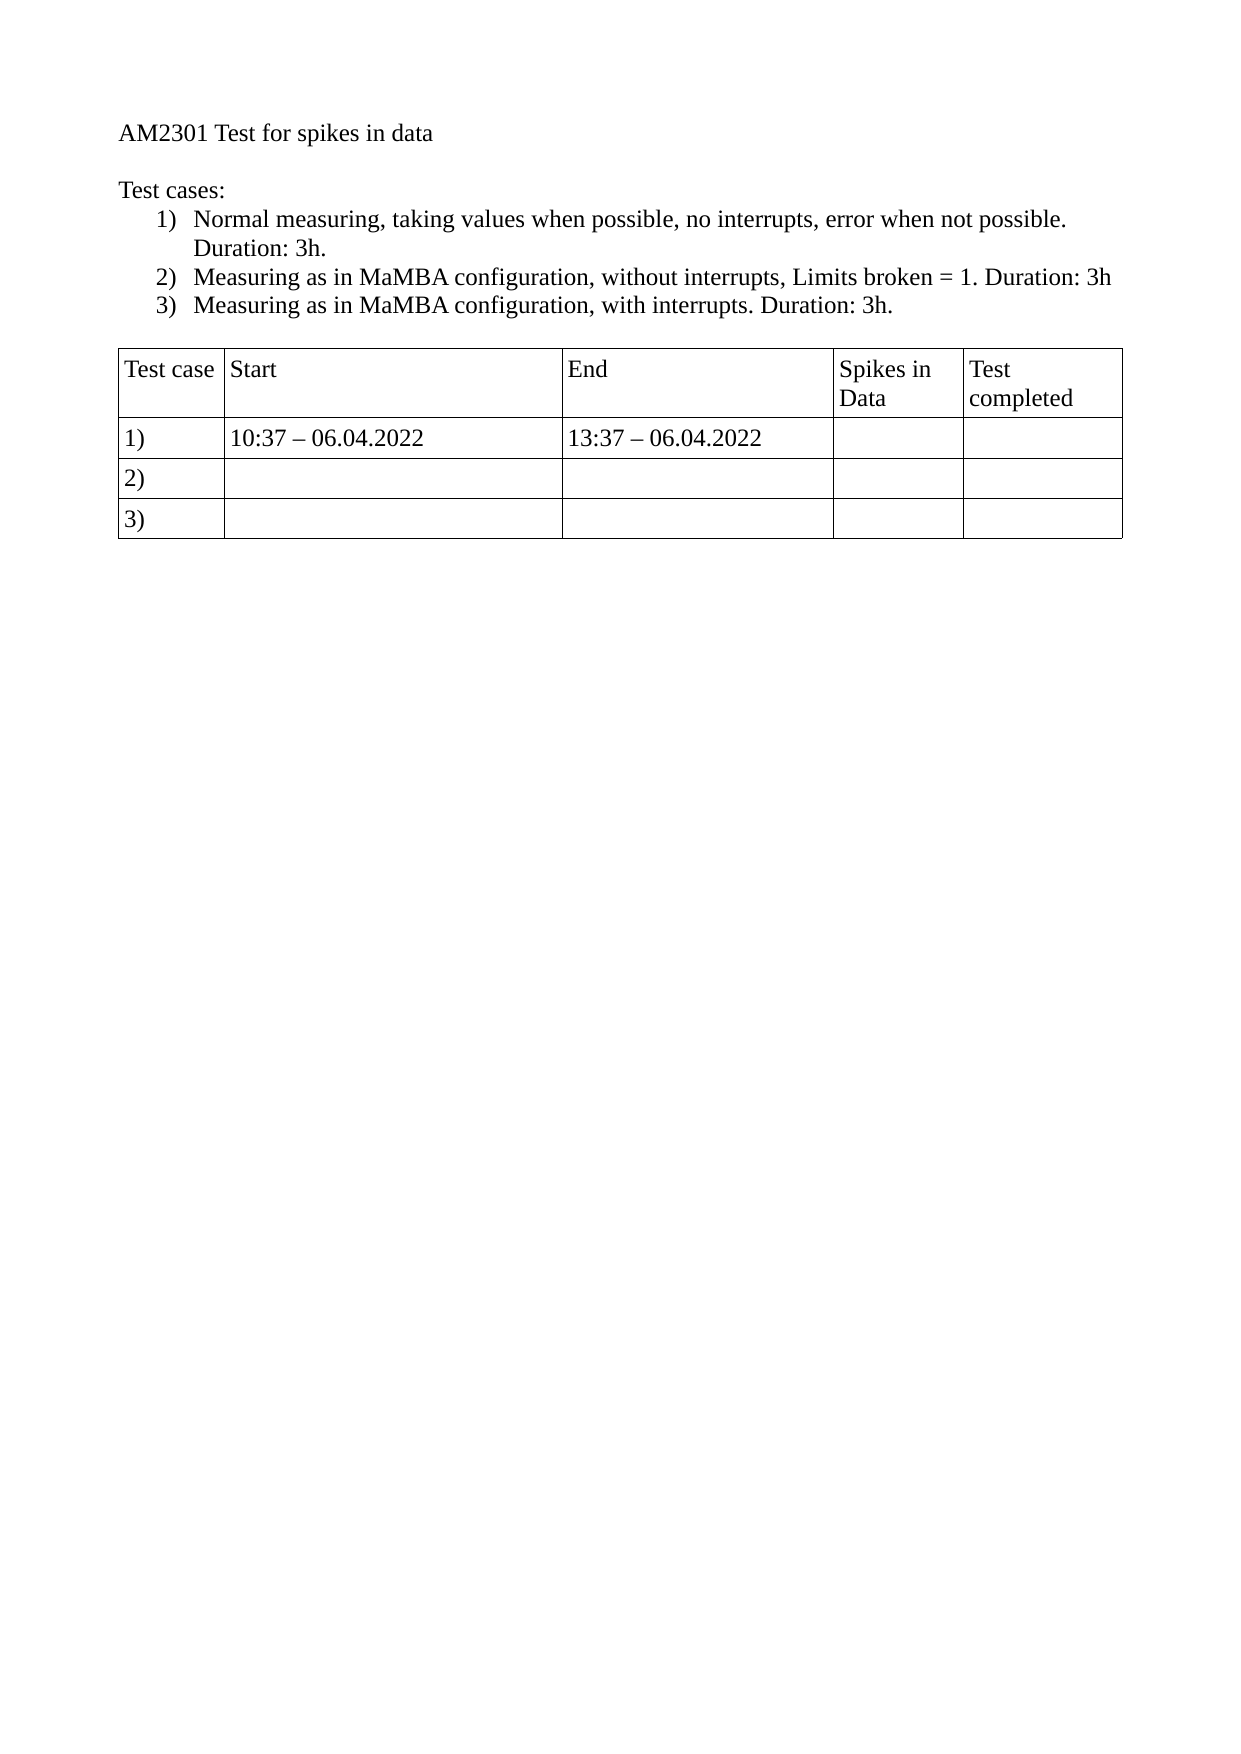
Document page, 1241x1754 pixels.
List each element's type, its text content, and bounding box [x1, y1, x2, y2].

table_header Test case [119, 349, 224, 417]
table_cell 2) [119, 459, 224, 498]
list Measuring as in MaMBA configuration, with interrupts. Duration: 3h. [156, 291, 1122, 319]
text AM2301 Test for spikes in data [118, 118, 1122, 147]
table_header End [563, 349, 833, 417]
table_cell 10:37 – 06.04.2022 [225, 418, 562, 457]
table_cell 3) [119, 499, 224, 538]
text Test cases: [118, 176, 1122, 204]
table_cell 1) [119, 418, 224, 457]
table_cell [834, 459, 963, 498]
table_cell [563, 499, 833, 538]
table_cell [964, 459, 1122, 498]
table_cell [225, 459, 562, 498]
table_cell 13:37 – 06.04.2022 [563, 418, 833, 457]
list Measuring as in MaMBA configuration, without interrupts, Limits broken = 1. Duration: 3h [156, 262, 1122, 291]
table_cell [964, 418, 1122, 457]
table_header Test completed [964, 349, 1122, 417]
table_cell [225, 499, 562, 538]
table_cell [563, 459, 833, 498]
table_cell [834, 418, 963, 457]
table_header Start [225, 349, 562, 417]
table_header Spikes in Data [834, 349, 963, 417]
table_cell [834, 499, 963, 538]
list Normal measuring, taking values when possible, no interrupts, error when not possible. Duration: 3h. [156, 204, 1122, 262]
table_cell [964, 499, 1122, 538]
